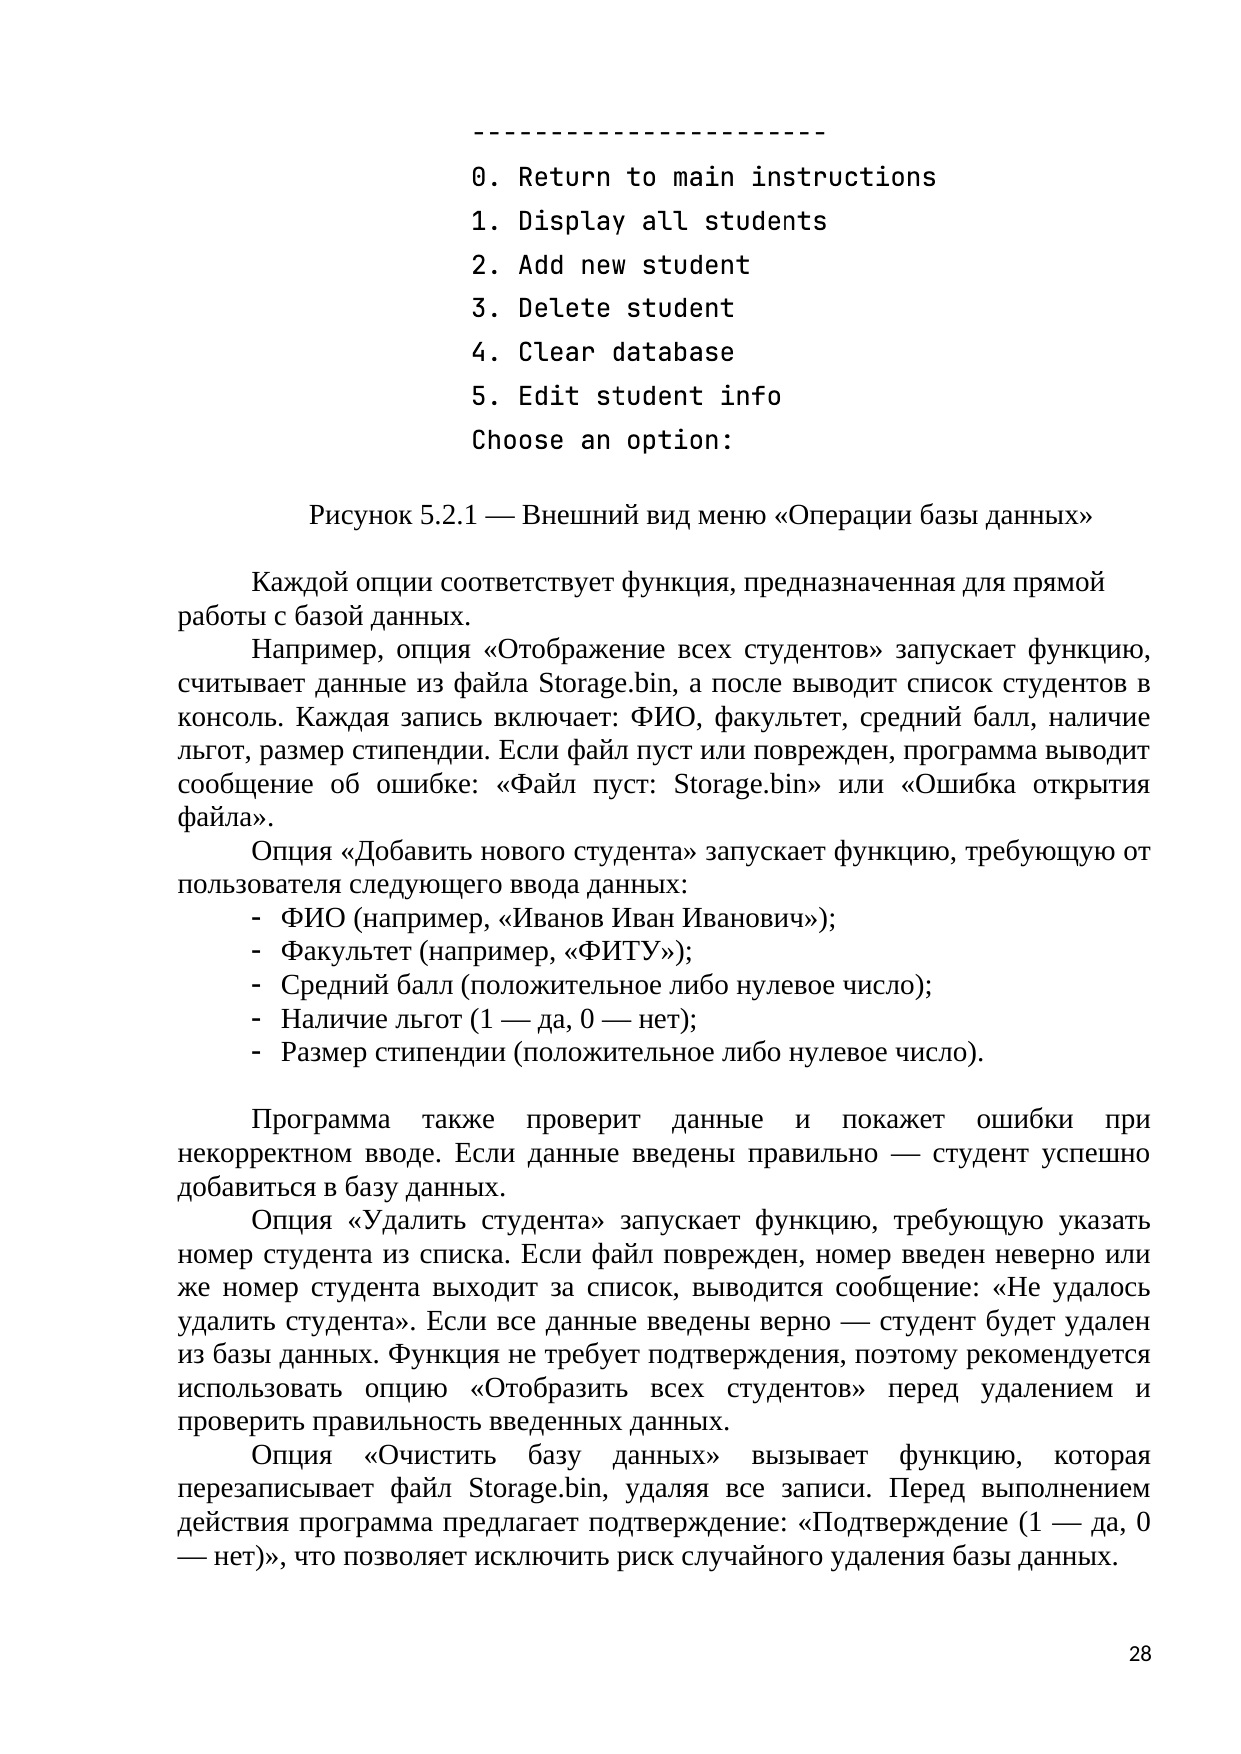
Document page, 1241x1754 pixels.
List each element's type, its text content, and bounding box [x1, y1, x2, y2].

text Опция «Добавить нового студента» запускает функцию, требующую от пользователя следующего ввода данных: [177, 833, 1152, 900]
list ФИО (например, «Иванов Иван Иванович»); [177, 900, 1152, 933]
text Каждой опции соответствует функция, предназначенная для прямой работы с базой данных. [177, 564, 1152, 632]
text Рисунок 5.2.1 — Внешний вид меню «Операции базы данных» [177, 497, 1152, 531]
text Например, опция «Отображение всех студентов» запускает функцию, считывает данные из файла Storage.bin, а после выводит список студентов в консоль. Каждая запись включает: ФИО, факультет, средний балл, наличие льгот, размер стипендии. Если файл пуст или поврежден, программа выводит сообщение об ошибке: «Файл пуст: Storage.bin» или «Ошибка открытия файла». [177, 632, 1152, 833]
list Факультет (например, «ФИТУ»); [177, 933, 1152, 967]
text Опция «Удалить студента» запускает функцию, требующую указать номер студента из списка. Если файл поврежден, номер введен неверно или же номер студента выходит за список, выводится сообщение: «Не удалось удалить студента». Если все данные введены верно — студент будет удален из базы данных. Функция не требует подтверждения, поэтому рекомендуется использовать опцию «Отобразить всех студентов» перед удалением и проверить правильность введенных данных. [177, 1202, 1152, 1437]
text Опция «Очистить базу данных» вызывает функцию, которая перезаписывает файл Storage.bin, удаляя все записи. Перед выполнением действия программа предлагает подтверждение: «Подтверждение (1 — да, 0 — нет)», что позволяет исключить риск случайного удаления базы данных. [177, 1437, 1152, 1571]
list Средний балл (положительное либо нулевое число); [177, 967, 1152, 1001]
text Программа также проверит данные и покажет ошибки при некорректном вводе. Если данные введены правильно — студент успешно добавиться в базу данных. [177, 1102, 1152, 1202]
list Наличие льгот (1 — да, 0 — нет); [177, 1001, 1152, 1034]
picture [453, 118, 950, 464]
list Размер стипендии (положительное либо нулевое число). [177, 1034, 1152, 1068]
